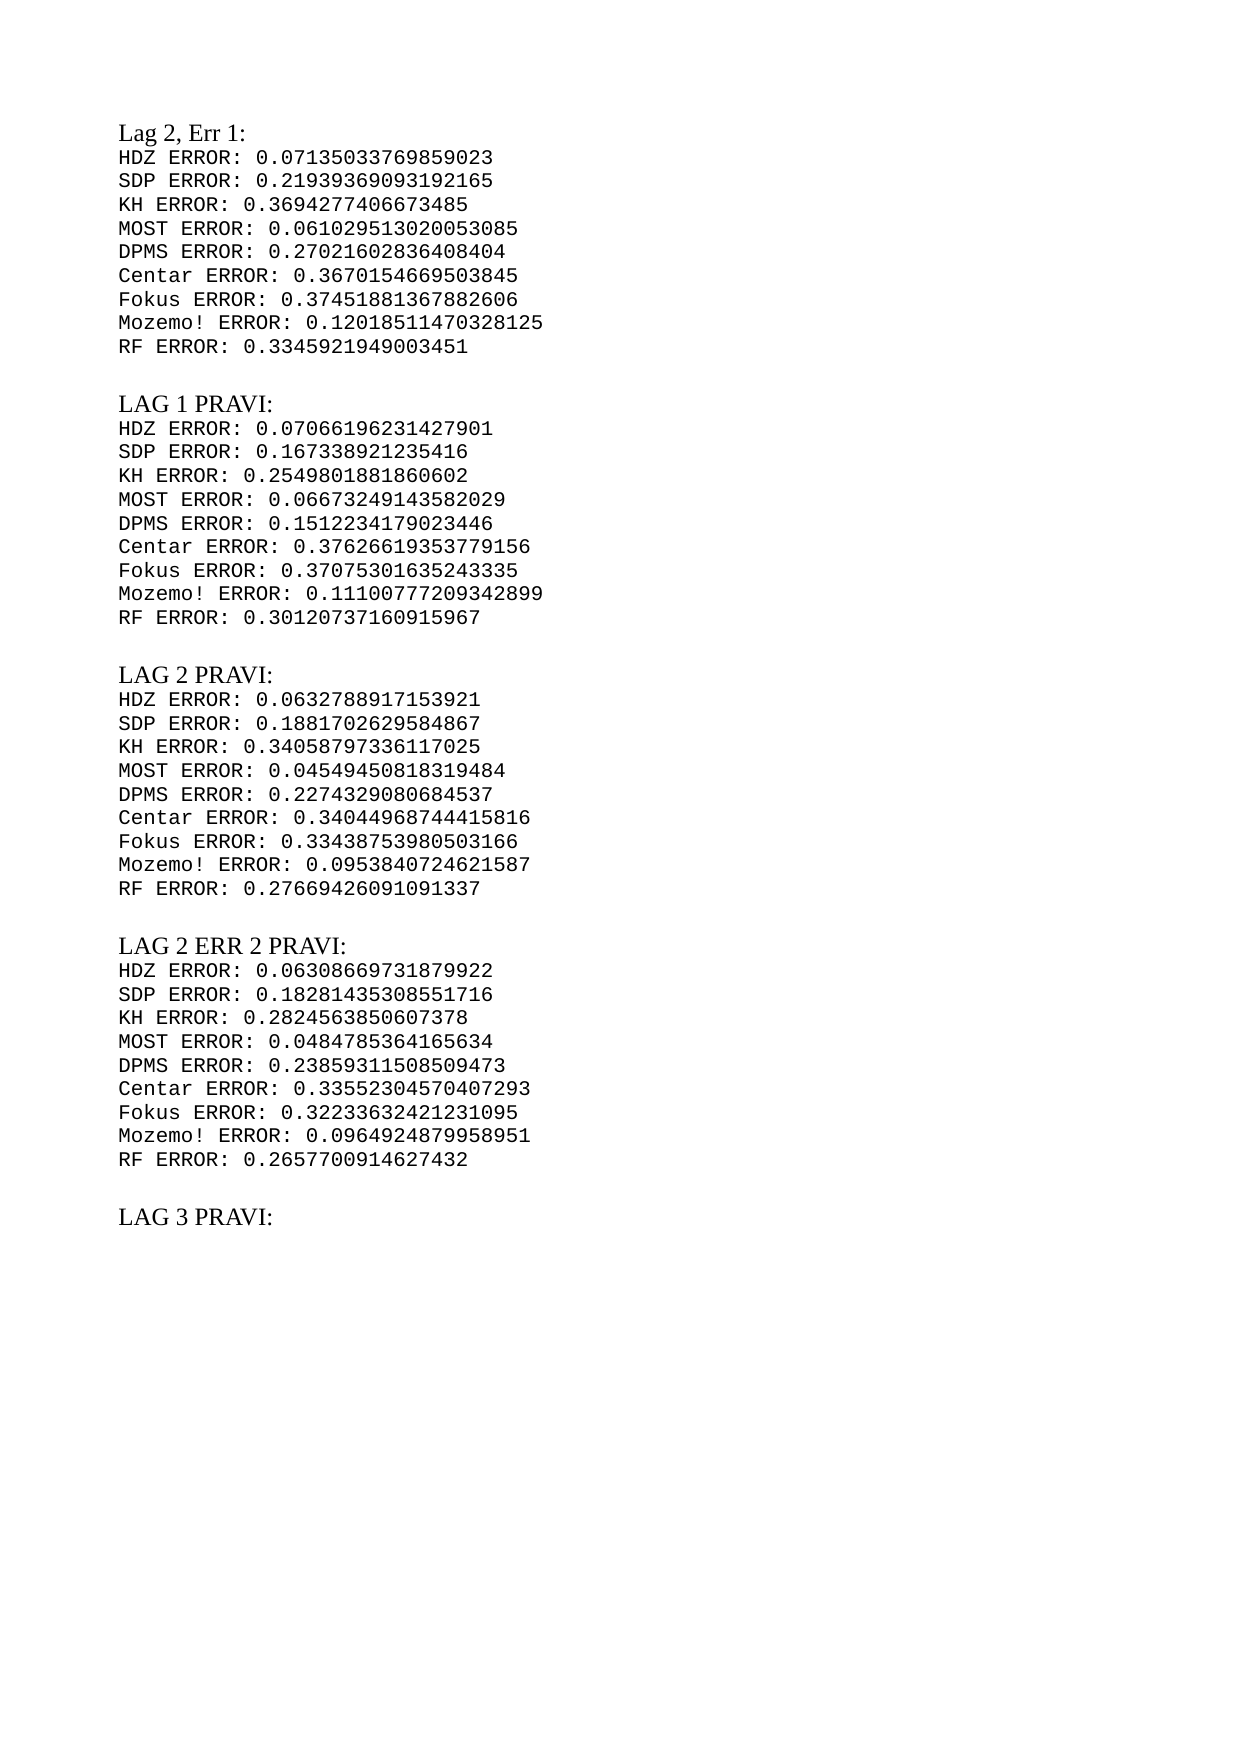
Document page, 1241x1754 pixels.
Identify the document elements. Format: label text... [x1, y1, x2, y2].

text RF ERROR: 0.3345921949003451 [118, 336, 1122, 360]
text Mozemo! ERROR: 0.0953840724621587 [118, 854, 1122, 878]
text Centar ERROR: 0.33552304570407293 [118, 1078, 1122, 1102]
text Mozemo! ERROR: 0.11100777209342899 [118, 583, 1122, 607]
text MOST ERROR: 0.06673249143582029 [118, 489, 1122, 512]
text HDZ ERROR: 0.07066196231427901 [118, 418, 1122, 442]
text KH ERROR: 0.2824563850607378 [118, 1007, 1122, 1031]
text SDP ERROR: 0.21939369093192165 [118, 171, 1122, 194]
text Fokus ERROR: 0.32233632421231095 [118, 1102, 1122, 1126]
text LAG 2 PRAVI: [118, 660, 1122, 689]
text SDP ERROR: 0.1881702629584867 [118, 713, 1122, 736]
text SDP ERROR: 0.18281435308551716 [118, 984, 1122, 1007]
text RF ERROR: 0.27669426091091337 [118, 878, 1122, 902]
text HDZ ERROR: 0.0632788917153921 [118, 689, 1122, 713]
text DPMS ERROR: 0.2274329080684537 [118, 783, 1122, 807]
text HDZ ERROR: 0.07135033769859023 [118, 147, 1122, 171]
text DPMS ERROR: 0.1512234179023446 [118, 512, 1122, 536]
text Lag 2, Err 1: [118, 118, 1122, 147]
text LAG 2 ERR 2 PRAVI: [118, 931, 1122, 960]
text Fokus ERROR: 0.33438753980503166 [118, 831, 1122, 854]
text DPMS ERROR: 0.23859311508509473 [118, 1054, 1122, 1078]
text Mozemo! ERROR: 0.12018511470328125 [118, 312, 1122, 336]
text KH ERROR: 0.2549801881860602 [118, 465, 1122, 489]
text DPMS ERROR: 0.27021602836408404 [118, 241, 1122, 265]
text HDZ ERROR: 0.06308669731879922 [118, 960, 1122, 984]
text LAG 3 PRAVI: [118, 1202, 1122, 1231]
text Fokus ERROR: 0.37075301635243335 [118, 560, 1122, 583]
text Fokus ERROR: 0.37451881367882606 [118, 289, 1122, 312]
text MOST ERROR: 0.061029513020053085 [118, 218, 1122, 241]
text KH ERROR: 0.3694277406673485 [118, 194, 1122, 218]
text LAG 1 PRAVI: [118, 389, 1122, 418]
text RF ERROR: 0.30120737160915967 [118, 607, 1122, 631]
text Centar ERROR: 0.34044968744415816 [118, 807, 1122, 831]
text RF ERROR: 0.2657700914627432 [118, 1149, 1122, 1173]
text MOST ERROR: 0.04549450818319484 [118, 760, 1122, 783]
text Mozemo! ERROR: 0.0964924879958951 [118, 1126, 1122, 1149]
text Centar ERROR: 0.3670154669503845 [118, 265, 1122, 289]
text Centar ERROR: 0.37626619353779156 [118, 536, 1122, 560]
text KH ERROR: 0.34058797336117025 [118, 736, 1122, 760]
text SDP ERROR: 0.167338921235416 [118, 442, 1122, 465]
text MOST ERROR: 0.0484785364165634 [118, 1031, 1122, 1054]
